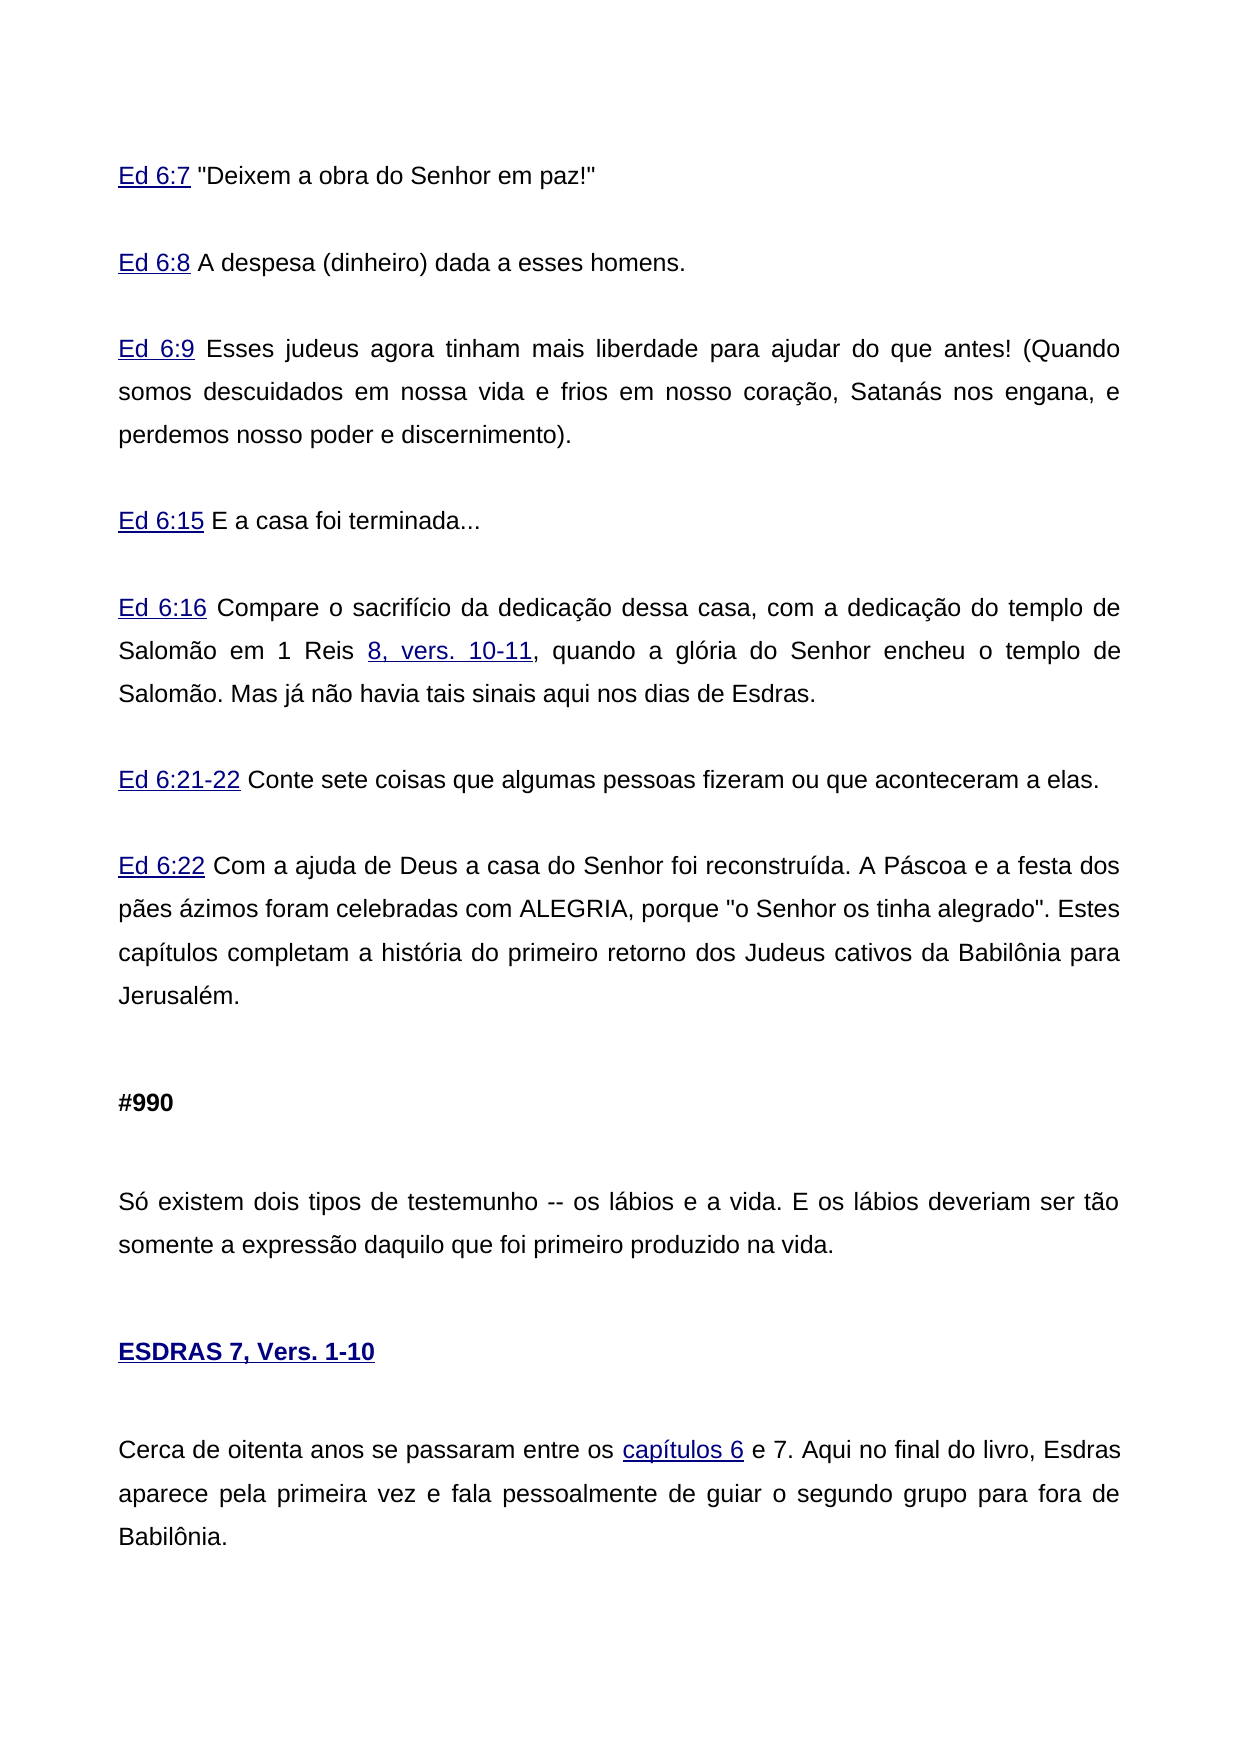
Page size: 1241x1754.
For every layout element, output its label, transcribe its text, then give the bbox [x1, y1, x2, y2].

text Ed 6:22 Com a ajuda de Deus a casa do Senhor foi reconstruída. A Páscoa e a festa dos pães ázimos foram celebradas com ALEGRIA, porque "o Senhor os tinha alegrado". Estes capítulos completam a história do primeiro retorno dos Judeus cativos da Babilônia para Jerusalém. [118, 851, 1122, 1009]
subtitle ESDRAS 7, Vers. 1-10 [118, 1337, 1122, 1365]
subtitle #990 [118, 1088, 1122, 1116]
text Ed 6:9 Esses judeus agora tinham mais liberdade para ajudar do que antes! (Quando somos descuidados em nossa vida e frios em nosso coração, Satanás nos engana, e perdemos nosso poder e discernimento). [118, 334, 1122, 449]
text Ed 6:16 Compare o sacrifício da dedicação dessa casa, com a dedicação do templo de Salomão em 1 Reis 8, vers. 10-11, quando a glória do Senhor encheu o templo de Salomão. Mas já não havia tais sinais aqui nos dias de Esdras. [118, 592, 1122, 707]
text Ed 6:7 "Deixem a obra do Senhor em paz!" [118, 161, 1122, 190]
text Ed 6:15 E a casa foi terminada... [118, 506, 1122, 535]
text Só existem dois tipos de testemunho -- os lábios e a vida. E os lábios deveriam ser tão somente a expressão daquilo que foi primeiro produzido na vida. [118, 1186, 1122, 1258]
text Ed 6:8 A despesa (dinheiro) dada a esses homens. [118, 247, 1122, 276]
text Ed 6:21-22 Conte sete coisas que algumas pessoas fizeram ou que aconteceram a elas. [118, 765, 1122, 794]
text Cerca de oitenta anos se passaram entre os capítulos 6 e 7. Aqui no final do livro, Esdras aparece pela primeira vez e fala pessoalmente de guiar o segundo grupo para fora de Babilônia. [118, 1435, 1122, 1550]
